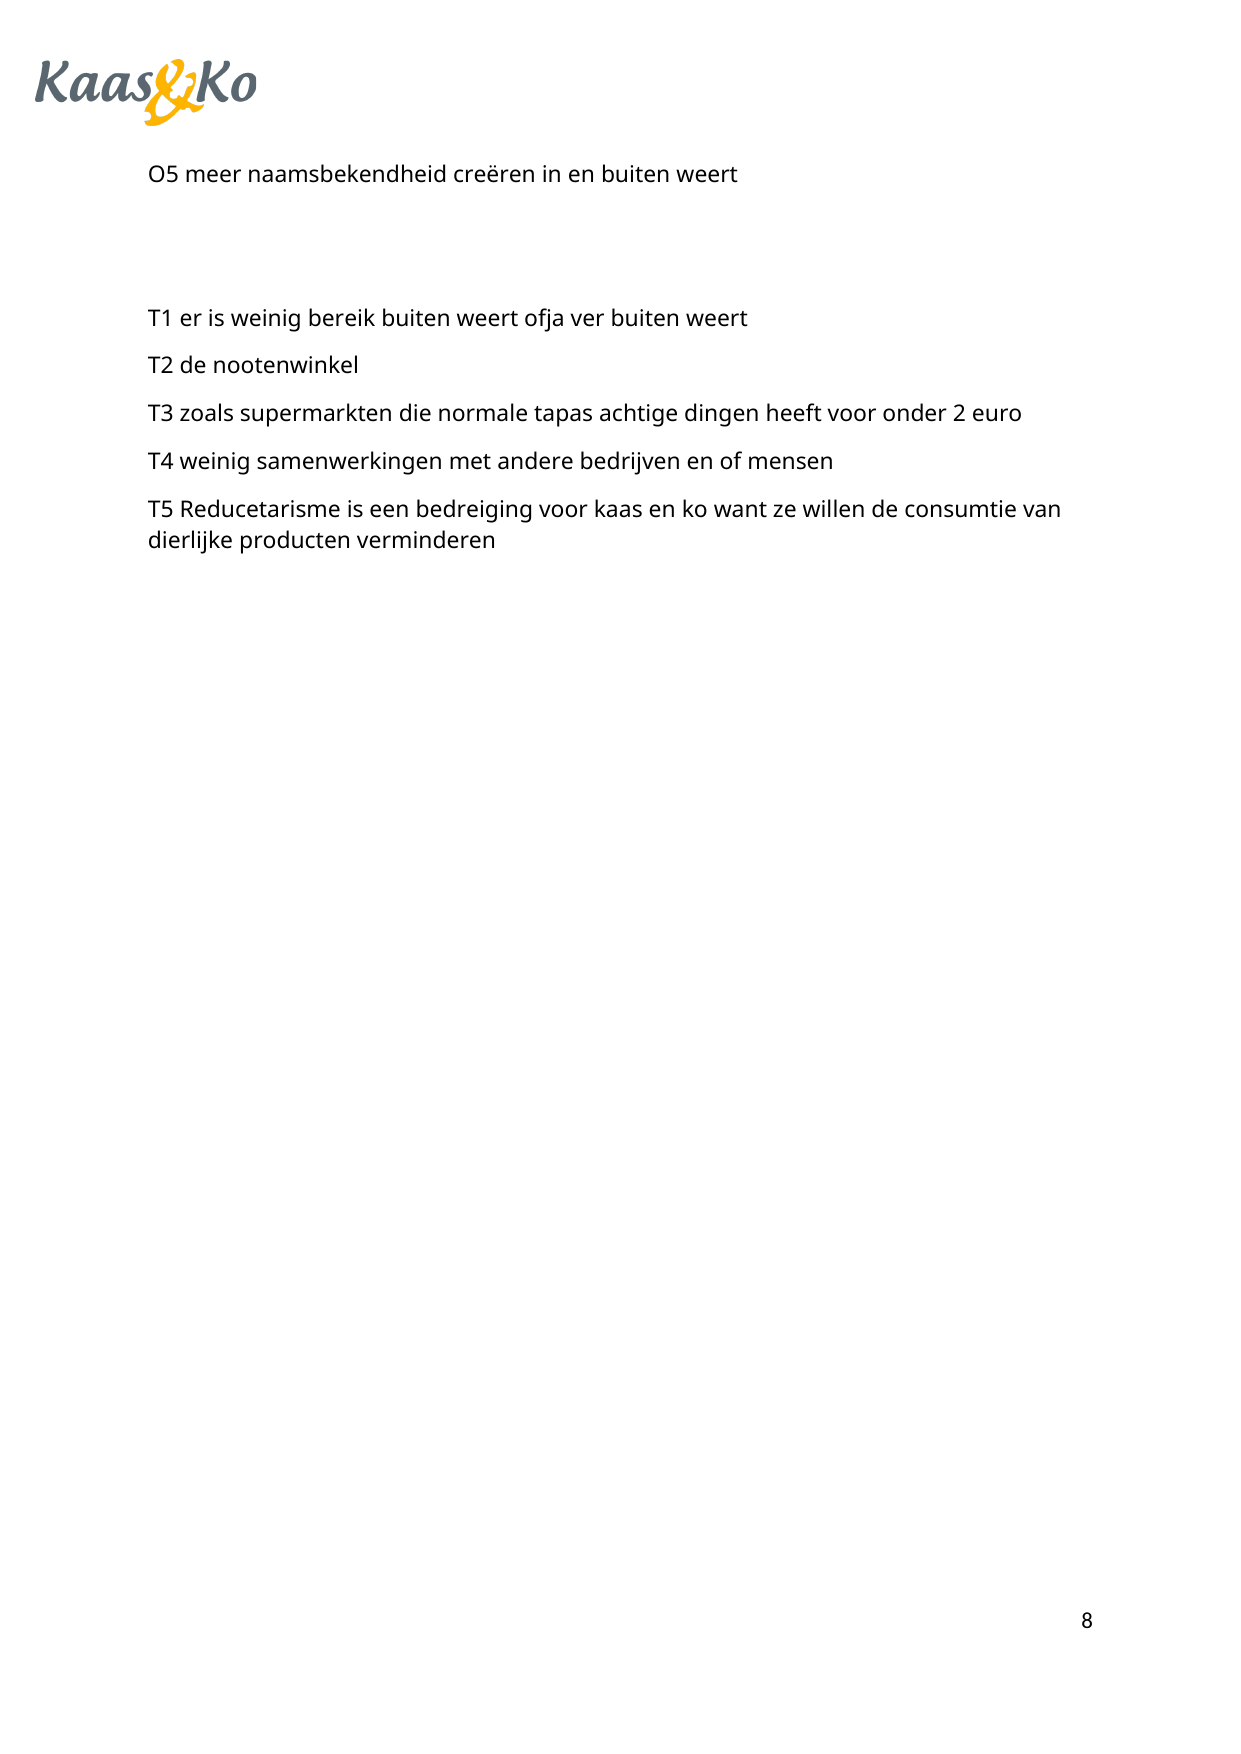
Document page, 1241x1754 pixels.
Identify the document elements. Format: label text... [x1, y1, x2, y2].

text T2 de nootenwinkel [148, 349, 1093, 381]
text O5 meer naamsbekendheid creëren in en buiten weert [148, 158, 1093, 189]
text T4 weinig samenwerkingen met andere bedrijven en of mensen [148, 445, 1093, 477]
text T5 Reducetarisme is een bedreiging voor kaas en ko want ze willen de consumtie van dierlijke producten verminderen [148, 493, 1093, 556]
text T3 zoals supermarkten die normale tapas achtige dingen heeft voor onder 2 euro [148, 397, 1093, 429]
text T1 er is weinig bereik buiten weert ofja ver buiten weert [148, 302, 1093, 333]
